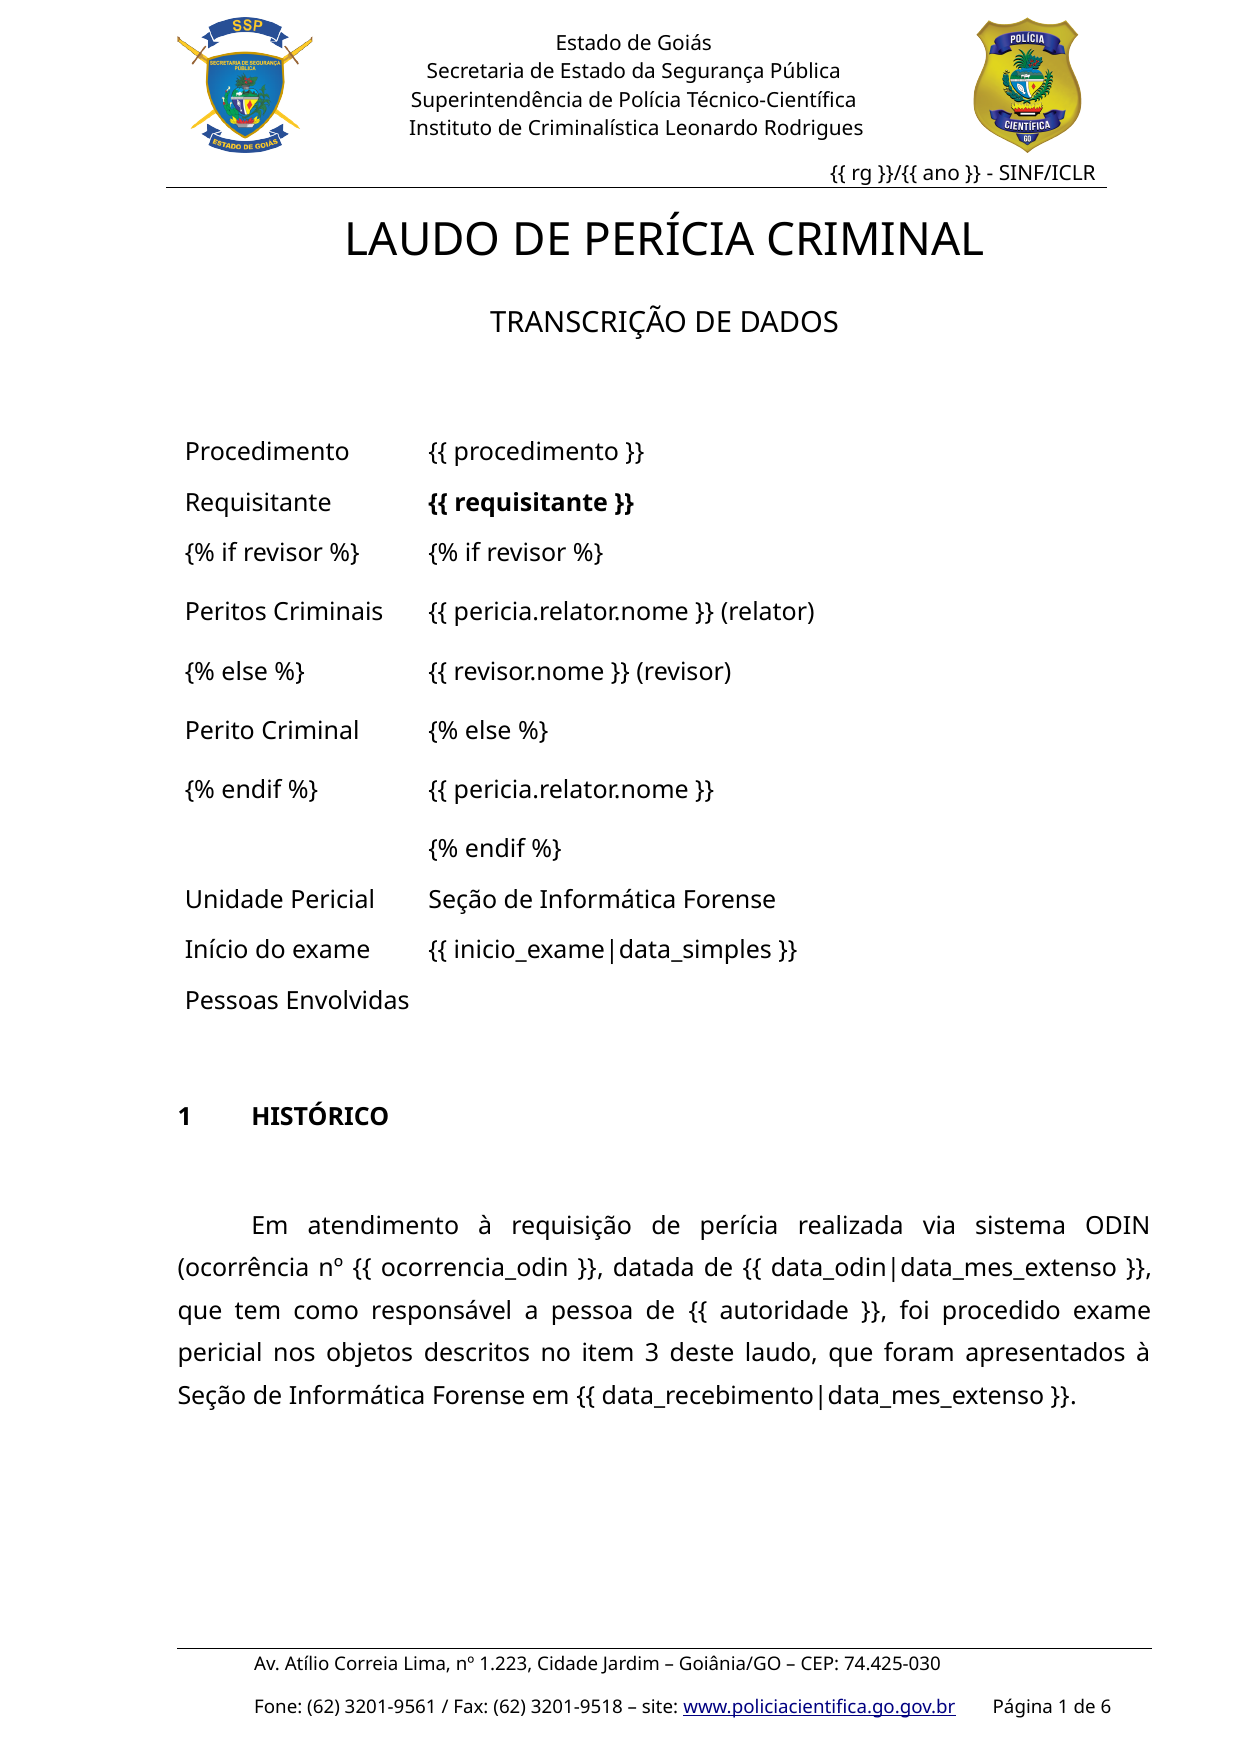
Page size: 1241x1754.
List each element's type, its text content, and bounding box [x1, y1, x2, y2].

table_cell {{ inicio_exame|data_simples }} [421, 932, 1152, 983]
picture [177, 17, 313, 153]
text LAUDO DE PERÍCIA CRIMINAL [177, 207, 1152, 269]
table_cell Requisitante [177, 484, 421, 535]
table_header Procedimento [177, 434, 421, 484]
table_cell {% if revisor %} Peritos Criminais {% else %} Perito Criminal {% endif %} [177, 535, 421, 881]
text TRANSCRIÇÃO DE DADOS [177, 301, 1152, 341]
table_cell Pessoas Envolvidas [177, 983, 421, 1034]
picture [973, 17, 1082, 153]
subtitle HISTÓRICO [177, 1099, 1152, 1133]
table_cell {% if revisor %} {{ pericia.relator.nome }} (relator) {{ revisor.nome }} (revisor) {% else %} {{ pericia.relator.nome }} {% endif %} [421, 535, 1152, 881]
table_cell Seção de Informática Forense [421, 881, 1152, 932]
table_cell [421, 983, 1152, 1034]
table_cell Início do exame [177, 932, 421, 983]
table_cell {{ requisitante }} [421, 484, 1152, 535]
text Em atendimento à requisição de perícia realizada via sistema ODIN (ocorrência nº {{ ocorrencia_odin }}, datada de {{ data_odin|data_mes_extenso }}, que tem como responsável a pessoa de {{ autoridade }}, foi procedido exame pericial nos objetos descritos no item 3 deste laudo, que foram apresentados à Seção de Informática Forense em {{ data_recebimento|data_mes_extenso }}. [177, 1207, 1152, 1411]
table_header {{ procedimento }} [421, 434, 1152, 484]
table_cell Unidade Pericial [177, 881, 421, 932]
